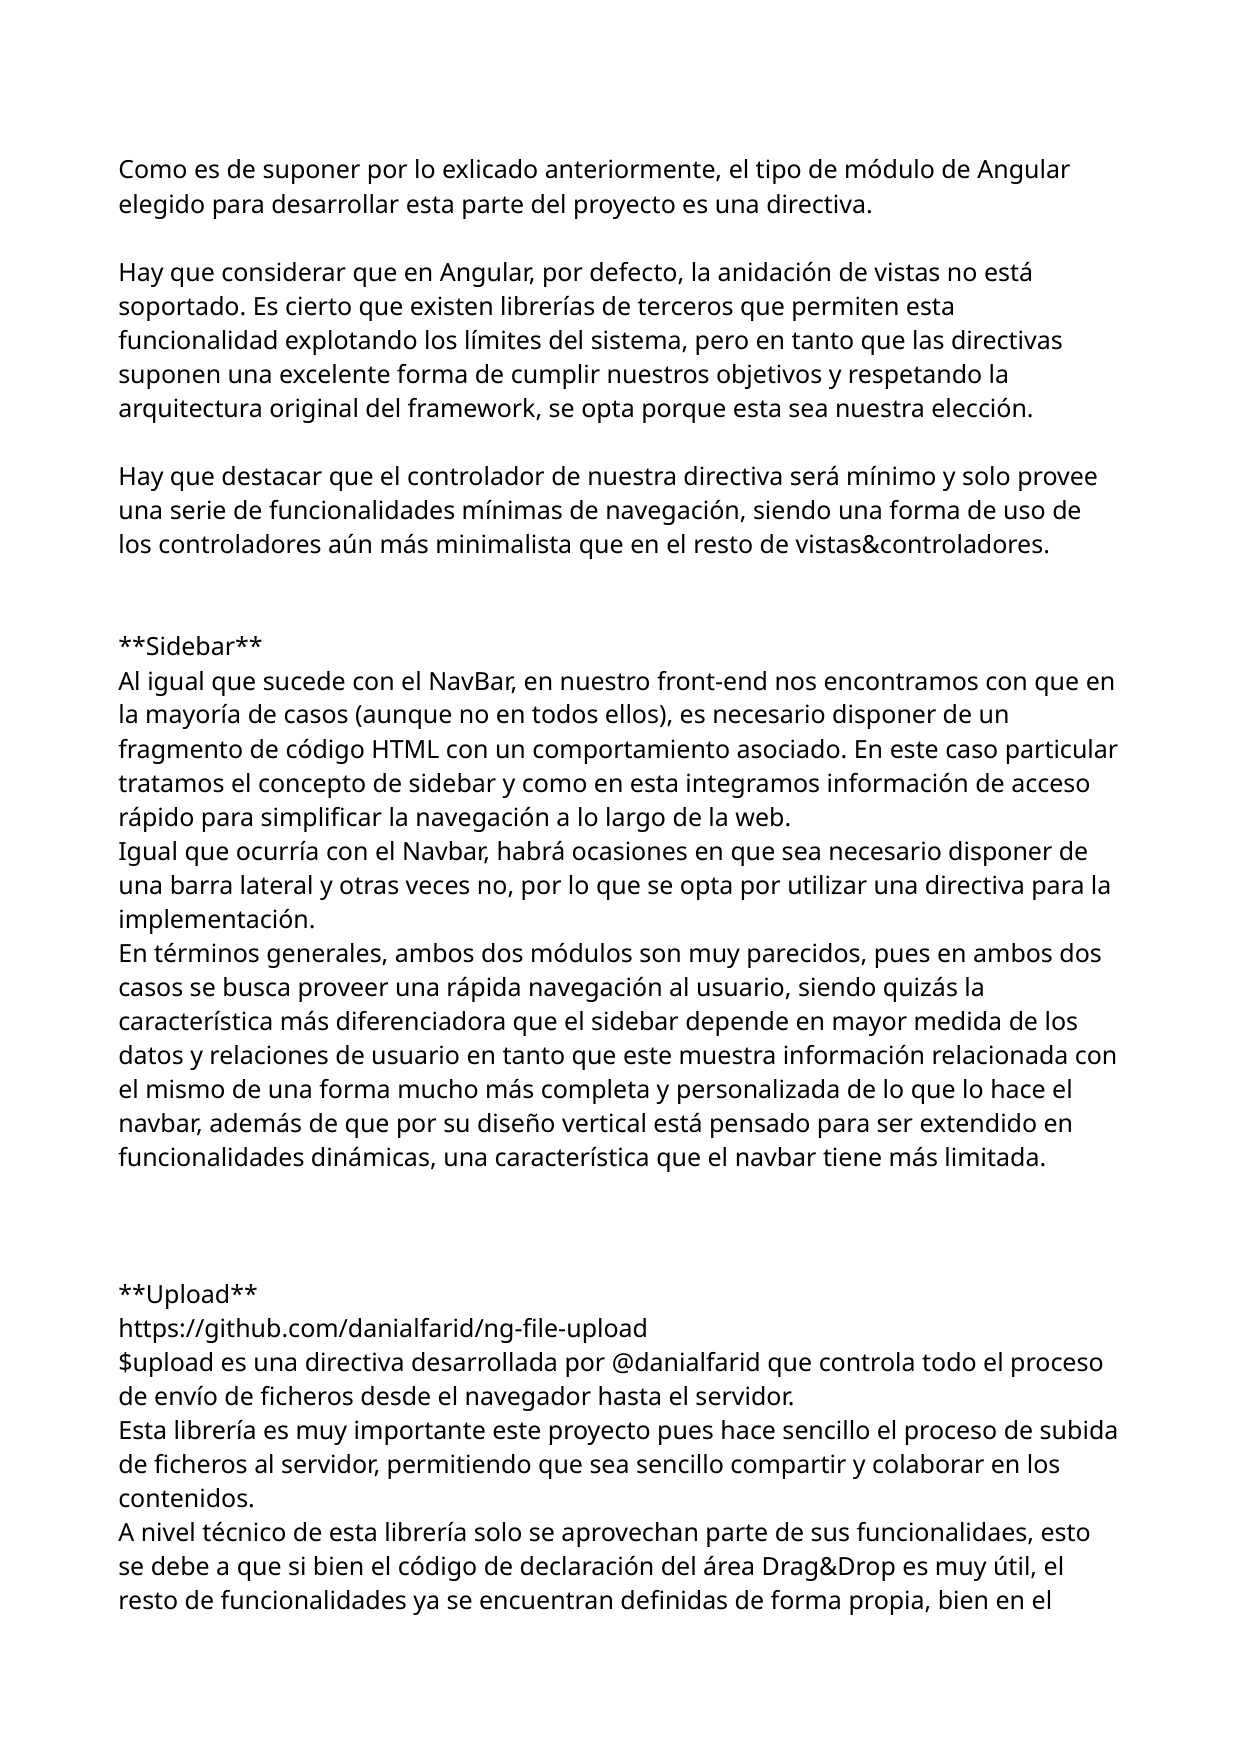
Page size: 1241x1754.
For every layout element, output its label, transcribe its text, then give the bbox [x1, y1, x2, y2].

text **Sidebar** [118, 629, 1122, 663]
text Hay que destacar que el controlador de nuestra directiva será mínimo y solo provee una serie de funcionalidades mínimas de navegación, siendo una forma de uso de los controladores aún más minimalista que en el resto de vistas&controladores. [118, 459, 1122, 561]
text **Upload** [118, 1276, 1122, 1310]
text $upload es una directiva desarrollada por @danialfarid que controla todo el proceso de envío de ficheros desde el navegador hasta el servidor. [118, 1344, 1122, 1412]
text En términos generales, ambos dos módulos son muy parecidos, pues en ambos dos casos se busca proveer una rápida navegación al usuario, siendo quizás la característica más diferenciadora que el sidebar depende en mayor medida de los datos y relaciones de usuario en tanto que este muestra información relacionada con el mismo de una forma mucho más completa y personalizada de lo que lo hace el navbar, además de que por su diseño vertical está pensado para ser extendido en funcionalidades dinámicas, una característica que el navbar tiene más limitada. [118, 936, 1122, 1174]
text Igual que ocurría con el Navbar, habrá ocasiones en que sea necesario disponer de una barra lateral y otras veces no, por lo que se opta por utilizar una directiva para la implementación. [118, 833, 1122, 936]
text Hay que considerar que en Angular, por defecto, la anidación de vistas no está soportado. Es cierto que existen librerías de terceros que permiten esta funcionalidad explotando los límites del sistema, pero en tanto que las directivas suponen una excelente forma de cumplir nuestros objetivos y respetando la arquitectura original del framework, se opta porque esta sea nuestra elección. [118, 254, 1122, 425]
text Como es de suponer por lo exlicado anteriormente, el tipo de módulo de Angular elegido para desarrollar esta parte del proyecto es una directiva. [118, 152, 1122, 220]
text A nivel técnico de esta librería solo se aprovechan parte de sus funcionalidaes, esto se debe a que si bien el código de declaración del área Drag&Drop es muy útil, el resto de funcionalidades ya se encuentran definidas de forma propia, bien en el [118, 1515, 1122, 1617]
text Al igual que sucede con el NavBar, en nuestro front-end nos encontramos con que en la mayoría de casos (aunque no en todos ellos), es necesario disponer de un fragmento de código HTML con un comportamiento asociado. En este caso particular tratamos el concepto de sidebar y como en esta integramos información de acceso rápido para simplificar la navegación a lo largo de la web. [118, 663, 1122, 833]
text Esta librería es muy importante este proyecto pues hace sencillo el proceso de subida de ficheros al servidor, permitiendo que sea sencillo compartir y colaborar en los contenidos. [118, 1412, 1122, 1515]
text https://github.com/danialfarid/ng-file-upload [118, 1310, 1122, 1344]
